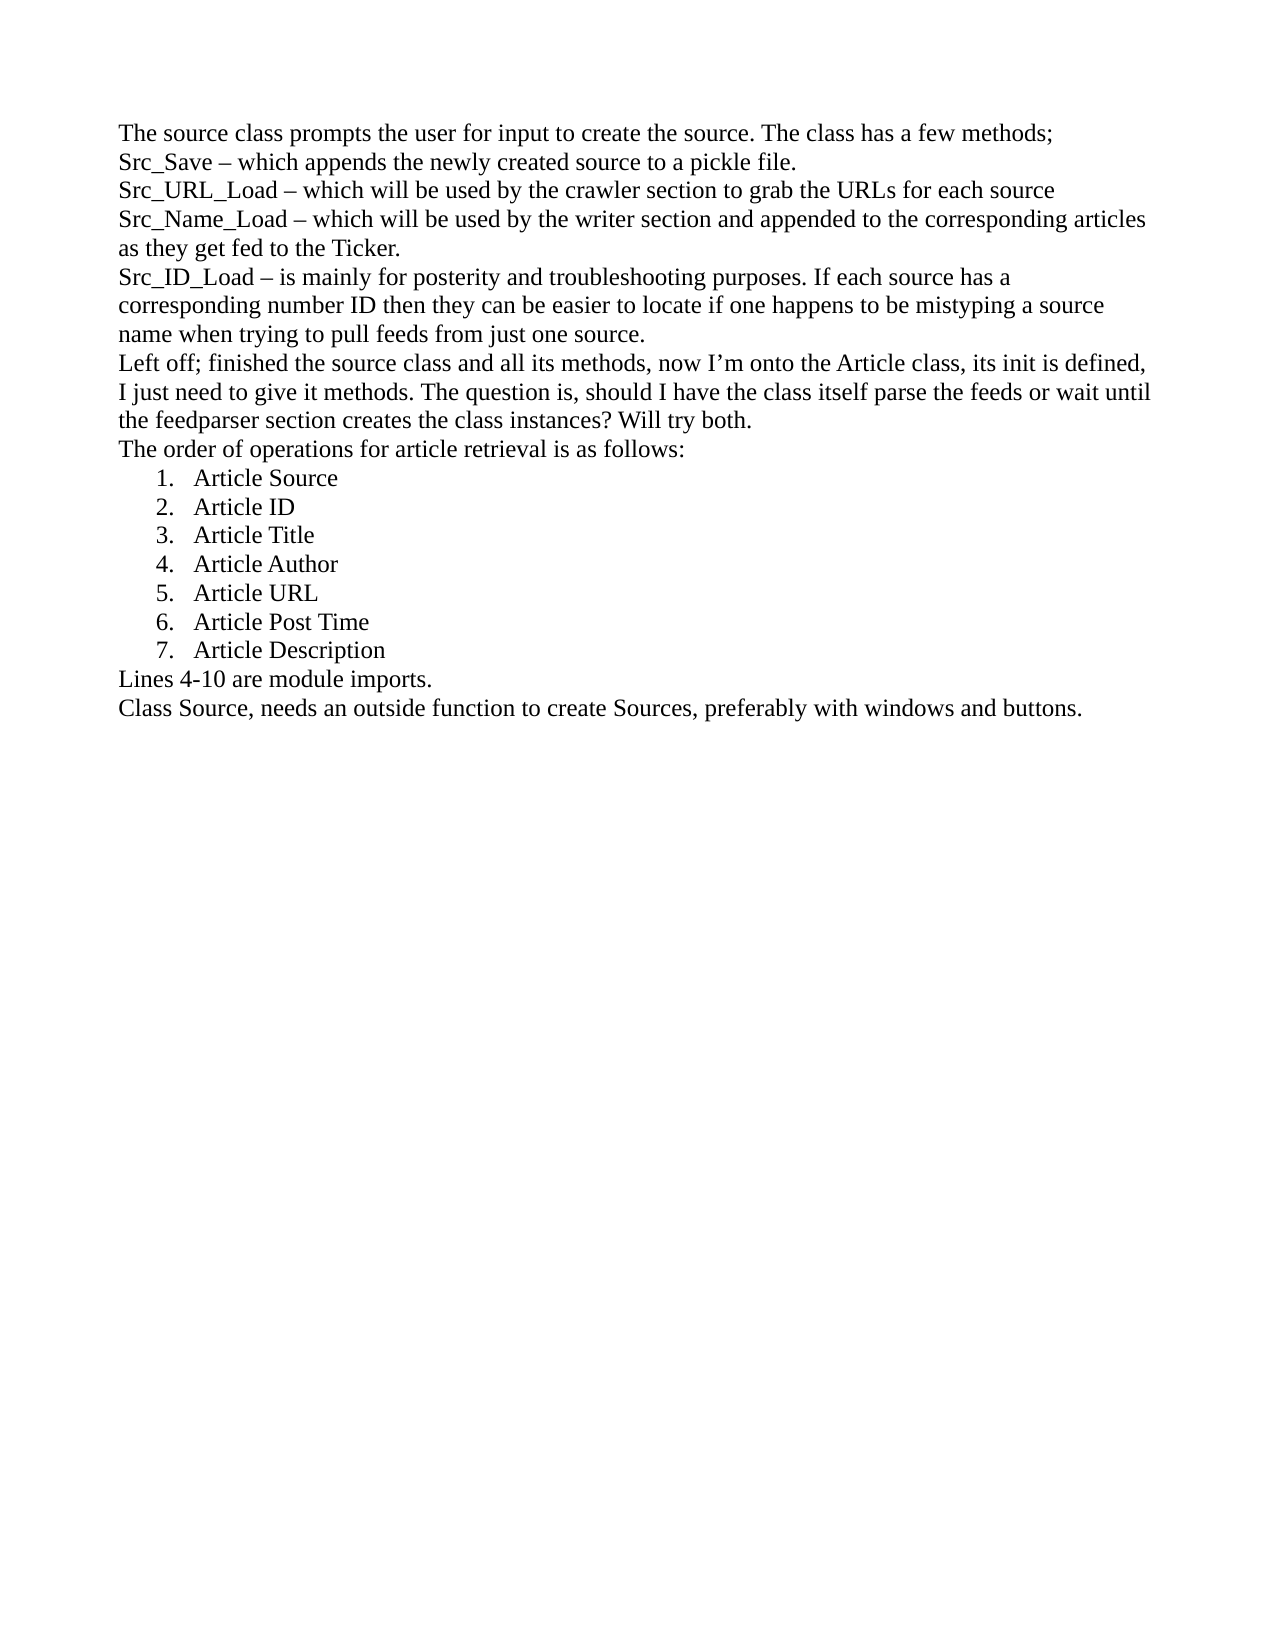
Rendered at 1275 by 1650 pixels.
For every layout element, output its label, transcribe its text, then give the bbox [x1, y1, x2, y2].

list Article ID [156, 492, 1157, 521]
text Lines 4-10 are module imports. [118, 664, 1157, 693]
list Article Post Time [156, 607, 1157, 636]
text Src_ID_Load – is mainly for posterity and troubleshooting purposes. If each source has a corresponding number ID then they can be easier to locate if one happens to be mistyping a source name when trying to pull feeds from just one source. [118, 262, 1157, 348]
list Article Description [156, 636, 1157, 664]
text Class Source, needs an outside function to create Sources, preferably with windows and buttons. [118, 693, 1157, 722]
text Src_Save – which appends the newly created source to a pickle file. [118, 147, 1157, 176]
text The source class prompts the user for input to create the source. The class has a few methods; [118, 118, 1157, 147]
text Src_URL_Load – which will be used by the crawler section to grab the URLs for each source [118, 176, 1157, 204]
text The order of operations for article retrieval is as follows: [118, 434, 1157, 463]
list Article Author [156, 549, 1157, 578]
text Left off; finished the source class and all its methods, now I’m onto the Article class, its init is defined, I just need to give it methods. The question is, should I have the class itself parse the feeds or wait until the feedparser section creates the class instances? Will try both. [118, 348, 1157, 434]
text Src_Name_Load – which will be used by the writer section and appended to the corresponding articles as they get fed to the Ticker. [118, 204, 1157, 262]
list Article Source [156, 463, 1157, 492]
list Article URL [156, 578, 1157, 607]
list Article Title [156, 521, 1157, 549]
